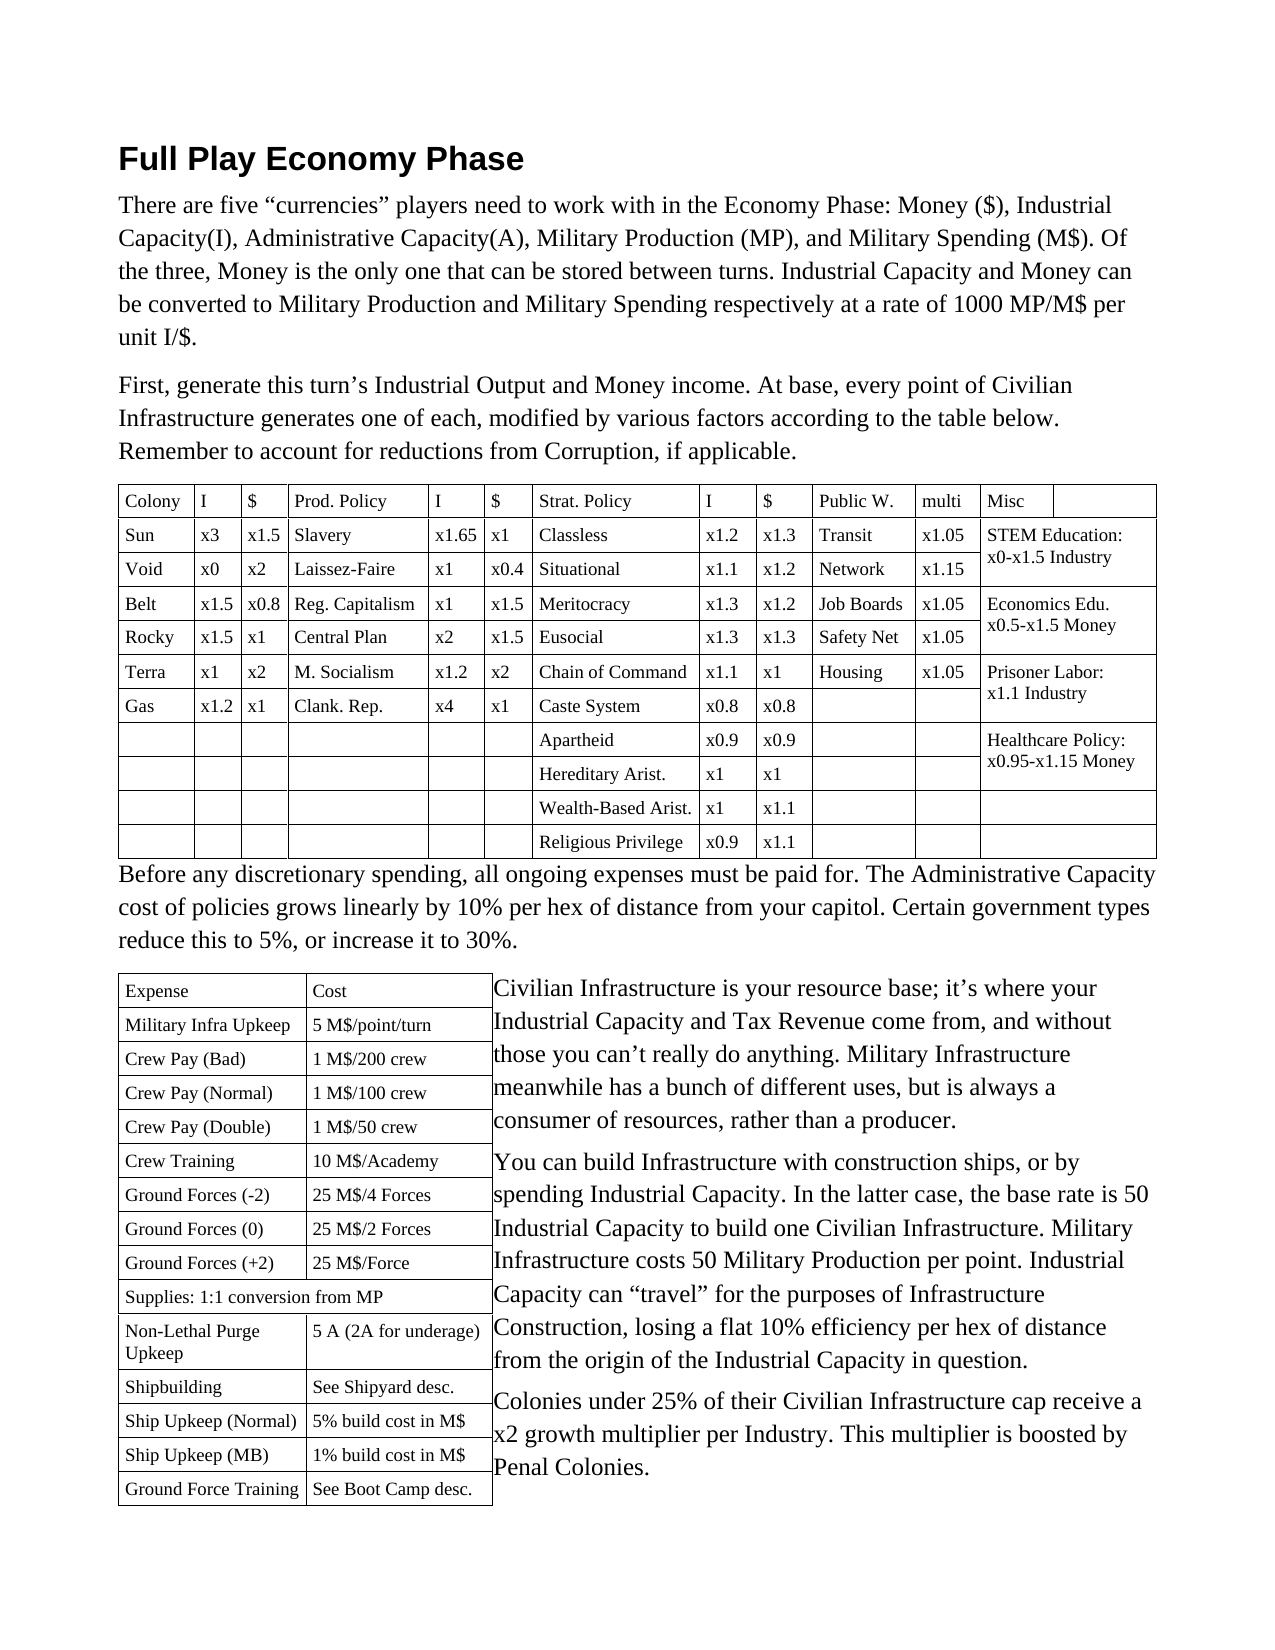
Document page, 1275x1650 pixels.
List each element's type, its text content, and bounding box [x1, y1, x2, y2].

table_cell Crew Pay (Double) [119, 1110, 306, 1143]
table_cell x1.2 [700, 519, 756, 552]
table_cell x1.5 [195, 587, 241, 620]
table_cell Ground Forces (0) [119, 1212, 306, 1245]
table_cell Hereditary Arist. [533, 757, 699, 790]
table_cell x1.1 [700, 655, 756, 688]
table_cell [813, 757, 915, 790]
table_cell x1 [757, 757, 812, 790]
table_cell [195, 825, 241, 858]
table_cell [813, 825, 915, 858]
subtitle Full Play Economy Phase [118, 139, 1157, 178]
table_cell x1.05 [916, 587, 980, 620]
table_cell x1.2 [429, 655, 484, 688]
table_cell Ship Upkeep (MB) [119, 1438, 306, 1471]
table_cell [485, 791, 532, 824]
table_header I [195, 485, 241, 517]
table_cell Caste System [533, 689, 699, 722]
table_cell x1 [195, 655, 241, 688]
table_cell x1.3 [757, 621, 812, 654]
table_cell x1 [700, 791, 756, 824]
table_cell 25 M$/2 Forces [307, 1212, 492, 1245]
table_cell 5 A (2A for underage) [307, 1315, 492, 1369]
table_cell [813, 689, 915, 722]
table_cell Sun [119, 519, 194, 552]
table_cell [813, 723, 915, 756]
table_cell Apartheid [533, 723, 699, 756]
text First, generate this turn’s Industrial Output and Money income. At base, every point of Civilian Infrastructure generates one of each, modified by various factors according to the table below. Remember to account for reductions from Corruption, if applicable. [118, 370, 1157, 464]
table_header Misc [981, 485, 1053, 517]
table_cell Ship Upkeep (Normal) [119, 1404, 306, 1437]
table_cell [813, 791, 915, 824]
table_cell x1 [485, 689, 532, 722]
table_cell Transit [813, 519, 915, 552]
table_cell 1 M$/100 crew [307, 1076, 492, 1109]
table_cell 25 M$/4 Forces [307, 1178, 492, 1211]
table_cell See Shipyard desc. [307, 1370, 492, 1403]
table_cell Network [813, 553, 915, 586]
table_header $ [242, 485, 287, 517]
table_cell [485, 825, 532, 858]
table_cell x0.9 [757, 723, 812, 756]
table_cell Rocky [119, 621, 194, 654]
table_cell x1.05 [916, 519, 980, 552]
table_cell x1.1 [757, 791, 812, 824]
table_cell Supplies: 1:1 conversion from MP [119, 1280, 492, 1313]
table_cell [195, 723, 241, 756]
table_cell [429, 825, 484, 858]
table_cell Terra [119, 655, 194, 688]
table_cell x0.8 [757, 689, 812, 722]
table_cell 5 M$/point/turn [307, 1008, 492, 1041]
table_cell x2 [242, 553, 287, 586]
table_cell x1.5 [485, 587, 532, 620]
table_cell x1.05 [916, 655, 980, 688]
table_cell Ground Forces (-2) [119, 1178, 306, 1211]
table_cell Crew Training [119, 1144, 306, 1177]
table_cell Ground Force Training [119, 1472, 306, 1505]
table_cell x0.8 [700, 689, 756, 722]
table_cell x2 [485, 655, 532, 688]
table_cell Religious Privilege [533, 825, 699, 858]
table_cell 25 M$/Force [307, 1246, 492, 1279]
table_cell x1.2 [757, 553, 812, 586]
table_cell Housing [813, 655, 915, 688]
table_cell Ground Forces (+2) [119, 1246, 306, 1279]
table_cell Wealth-Based Arist. [533, 791, 699, 824]
table_header I [700, 485, 756, 517]
table_cell x1.1 [757, 825, 812, 858]
table_cell x1 [700, 757, 756, 790]
text There are five “currencies” players need to work with in the Economy Phase: Money ($), Industrial Capacity(I), Administrative Capacity(A), Military Production (MP), and Military Spending (M$). Of the three, Money is the only one that can be stored between turns. Industrial Capacity and Money can be converted to Military Production and Military Spending respectively at a rate of 1000 MP/M$ per unit I/$. [118, 190, 1157, 351]
table_cell x1 [757, 655, 812, 688]
table_cell 10 M$/Academy [307, 1144, 492, 1177]
table_cell [289, 825, 428, 858]
table_cell Clank. Rep. [289, 689, 428, 722]
table_cell [242, 757, 287, 790]
table_cell Military Infra Upkeep [119, 1008, 306, 1041]
table_cell x1 [485, 519, 532, 552]
text Colonies under 25% of their Civilian Infrastructure cap receive a x2 growth multiplier per Industry. This multiplier is boosted by Penal Colonies. [493, 1386, 1157, 1481]
table_header Colony [119, 485, 194, 517]
table_cell Crew Pay (Bad) [119, 1042, 306, 1075]
table_cell x0.9 [700, 825, 756, 858]
table_cell [289, 791, 428, 824]
table_cell x2 [429, 621, 484, 654]
table_header Expense [119, 974, 306, 1007]
table_cell x0.8 [242, 587, 287, 620]
table_cell [119, 825, 194, 858]
table_cell [242, 825, 287, 858]
table_cell Gas [119, 689, 194, 722]
table_cell x1.5 [485, 621, 532, 654]
table_cell See Boot Camp desc. [307, 1472, 492, 1505]
table_cell Healthcare Policy: x0.95-x1.15 Money [981, 723, 1156, 790]
table_cell x1 [242, 689, 287, 722]
table_cell Laissez-Faire [289, 553, 428, 586]
table_header Public W. [813, 485, 915, 517]
table_cell x1.5 [242, 519, 287, 552]
table_cell [289, 723, 428, 756]
table_cell Economics Edu. x0.5-x1.5 Money [981, 587, 1156, 654]
table_cell Crew Pay (Normal) [119, 1076, 306, 1109]
table_cell [289, 757, 428, 790]
table_cell 5% build cost in M$ [307, 1404, 492, 1437]
table_cell Central Plan [289, 621, 428, 654]
table_cell x1.3 [700, 621, 756, 654]
table_cell [119, 723, 194, 756]
table_cell Belt [119, 587, 194, 620]
table_cell x3 [195, 519, 241, 552]
table_cell Eusocial [533, 621, 699, 654]
table_cell x1 [429, 553, 484, 586]
table_cell Reg. Capitalism [289, 587, 428, 620]
table_cell Non-Lethal Purge Upkeep [119, 1315, 306, 1369]
table_header $ [485, 485, 532, 517]
table_cell x0 [195, 553, 241, 586]
table_cell [485, 757, 532, 790]
table_header [1054, 485, 1156, 517]
table_cell [916, 723, 980, 756]
table_cell [981, 825, 1156, 858]
table_header I [429, 485, 484, 517]
table_header $ [757, 485, 812, 517]
table_cell Chain of Command [533, 655, 699, 688]
text Before any discretionary spending, all ongoing expenses must be paid for. The Administrative Capacity cost of policies grows linearly by 10% per hex of distance from your capitol. Certain government types reduce this to 5%, or increase it to 30%. [118, 859, 1157, 954]
table_cell Situational [533, 553, 699, 586]
table_cell x1.2 [195, 689, 241, 722]
table_cell [916, 689, 980, 722]
table_cell [485, 723, 532, 756]
table_cell x1.5 [195, 621, 241, 654]
table_cell x1 [242, 621, 287, 654]
table_cell [916, 825, 980, 858]
table_cell [916, 791, 980, 824]
text You can build Infrastructure with construction ships, or by spending Industrial Capacity. In the latter case, the base rate is 50 Industrial Capacity to build one Civilian Infrastructure. Military Infrastructure costs 50 Military Production per point. Industrial Capacity can “travel” for the purposes of Infrastructure Construction, losing a flat 10% efficiency per hex of distance from the origin of the Industrial Capacity in question. [493, 1147, 1157, 1373]
table_cell x1 [429, 587, 484, 620]
table_cell x1.2 [757, 587, 812, 620]
table_cell [429, 757, 484, 790]
table_cell x1.3 [757, 519, 812, 552]
table_cell x1.05 [916, 621, 980, 654]
table_cell x1.65 [429, 519, 484, 552]
table_cell [195, 757, 241, 790]
table_cell [195, 791, 241, 824]
table_cell [981, 791, 1156, 824]
table_cell STEM Education: x0-x1.5 Industry [981, 519, 1156, 586]
table_cell [119, 791, 194, 824]
table_header Strat. Policy [533, 485, 699, 517]
table_cell [242, 723, 287, 756]
table_cell Shipbuilding [119, 1370, 306, 1403]
text Civilian Infrastructure is your resource base; it’s where your Industrial Capacity and Tax Revenue come from, and without those you can’t really do anything. Military Infrastructure meanwhile has a bunch of different uses, but is always a consumer of resources, rather than a producer. [493, 973, 1157, 1134]
table_cell Safety Net [813, 621, 915, 654]
table_cell Prisoner Labor: x1.1 Industry [981, 655, 1156, 722]
table_cell [119, 757, 194, 790]
table_cell M. Socialism [289, 655, 428, 688]
table_cell Classless [533, 519, 699, 552]
table_cell [916, 757, 980, 790]
table_cell 1 M$/200 crew [307, 1042, 492, 1075]
table_cell Meritocracy [533, 587, 699, 620]
table_cell x0.9 [700, 723, 756, 756]
table_header Cost [307, 974, 492, 1007]
table_cell Job Boards [813, 587, 915, 620]
table_cell x4 [429, 689, 484, 722]
table_cell Void [119, 553, 194, 586]
table_cell [429, 723, 484, 756]
table_cell x0.4 [485, 553, 532, 586]
table_cell [242, 791, 287, 824]
table_cell 1 M$/50 crew [307, 1110, 492, 1143]
table_cell x1.3 [700, 587, 756, 620]
table_header multi [916, 485, 980, 517]
table_cell x2 [242, 655, 287, 688]
table_cell x1.15 [916, 553, 980, 586]
table_cell 1% build cost in M$ [307, 1438, 492, 1471]
table_cell [429, 791, 484, 824]
table_header Prod. Policy [289, 485, 428, 517]
table_cell x1.1 [700, 553, 756, 586]
table_cell Slavery [289, 519, 428, 552]
